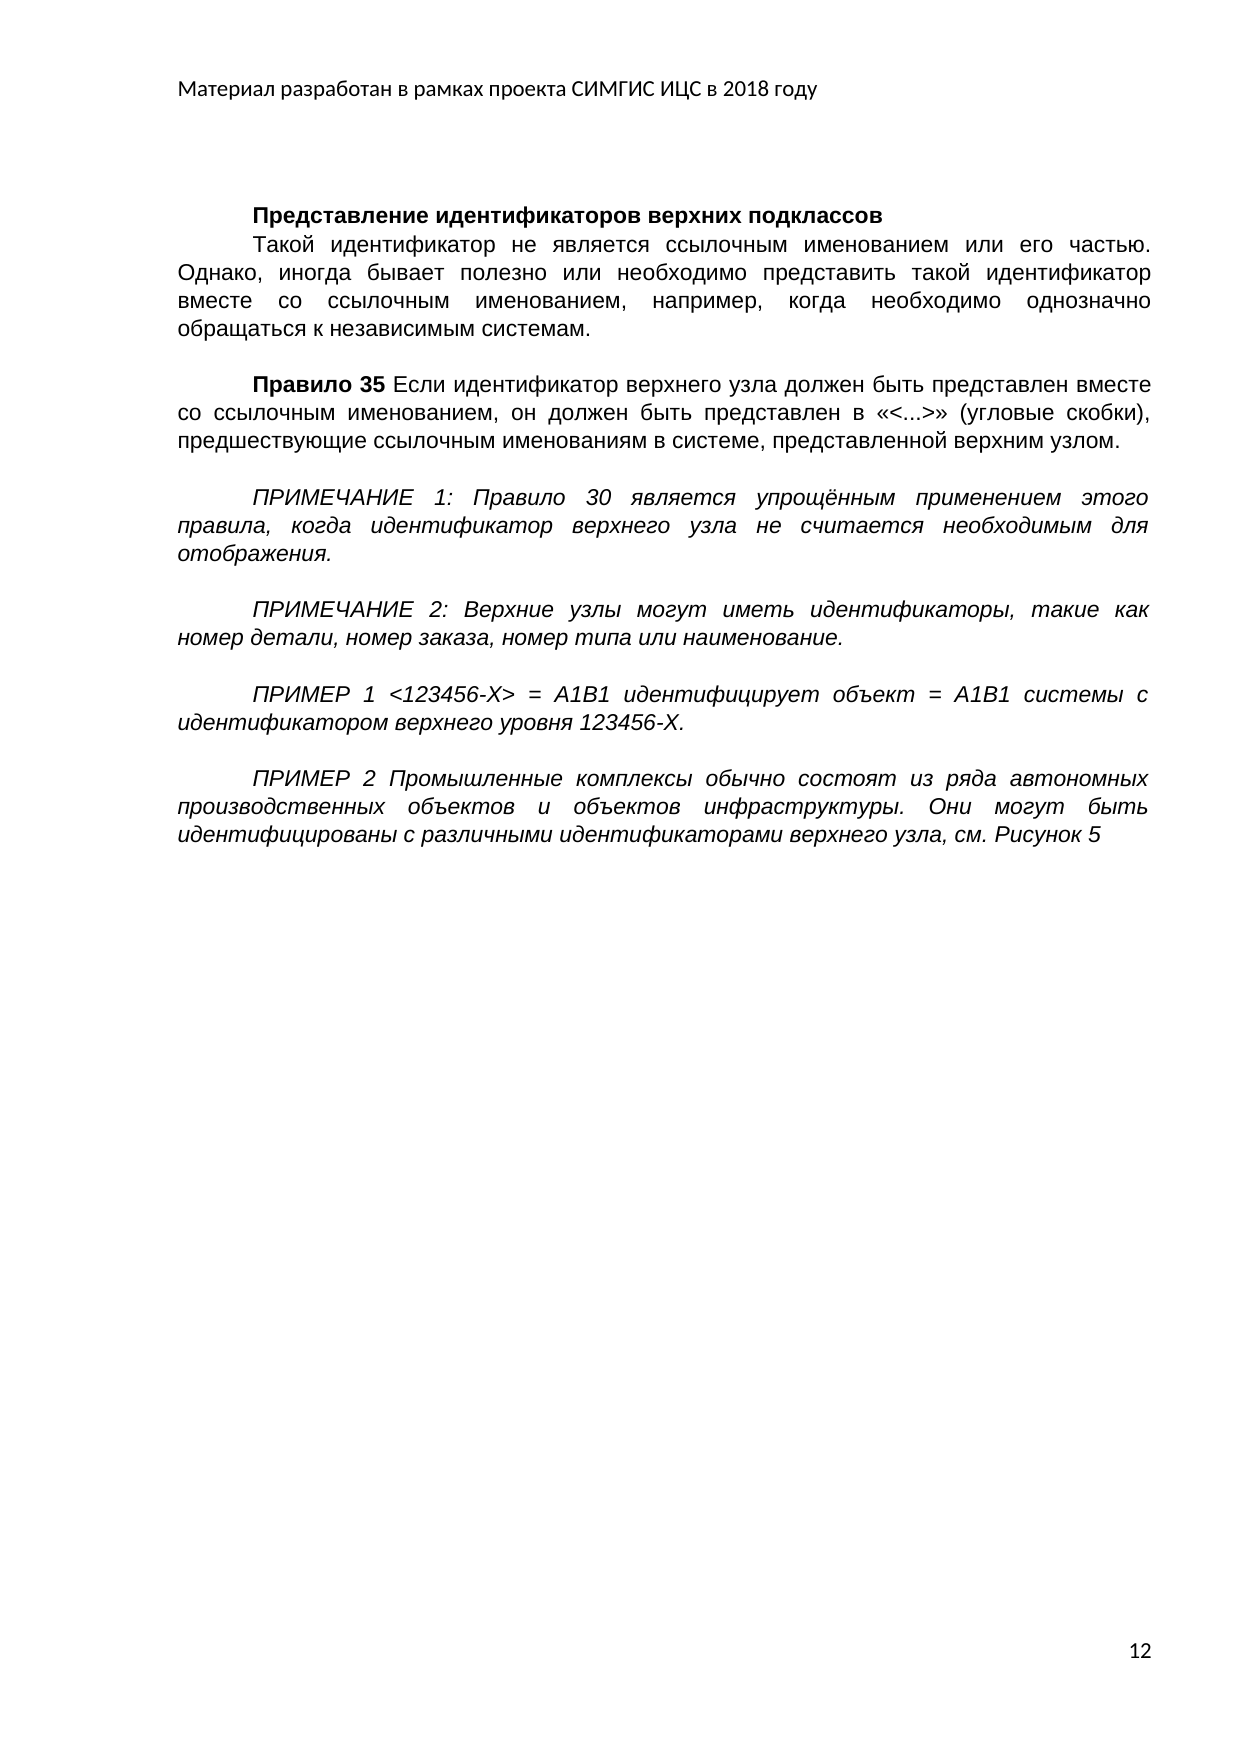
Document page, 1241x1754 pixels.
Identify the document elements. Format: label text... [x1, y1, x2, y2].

text ПРИМЕР 1 <123456-X> = A1B1 идентифицирует объект = A1B1 системы с идентификатором верхнего уровня 123456-X. [177, 681, 1152, 735]
text Такой идентификатор не является ссылочным именованием или его частью. Однако, иногда бывает полезно или необходимо представить такой идентификатор вместе со ссылочным именованием, например, когда необходимо однозначно обращаться к независимым системам. [177, 231, 1152, 341]
text ПРИМЕЧАНИЕ 2: Верхние узлы могут иметь идентификаторы, такие как номер детали, номер заказа, номер типа или наименование. [177, 596, 1152, 651]
text Правило 35 Если идентификатор верхнего узла должен быть представлен вместе со ссылочным именованием, он должен быть представлен в «<...>» (угловые скобки), предшествующие ссылочным именованиям в системе, представленной верхним узлом. [177, 371, 1152, 454]
text ПРИМЕЧАНИЕ 1: Правило 30 является упрощённым применением этого правила, когда идентификатор верхнего узла не считается необходимым для отображения. [177, 484, 1152, 566]
text Представление идентификаторов верхних подклассов [177, 202, 1152, 229]
text ПРИМЕР 2 Промышленные комплексы обычно состоят из ряда автономных производственных объектов и объектов инфраструктуры. Они могут быть идентифицированы с различными идентификаторами верхнего узла, см. Рисунок 5 [177, 765, 1152, 848]
